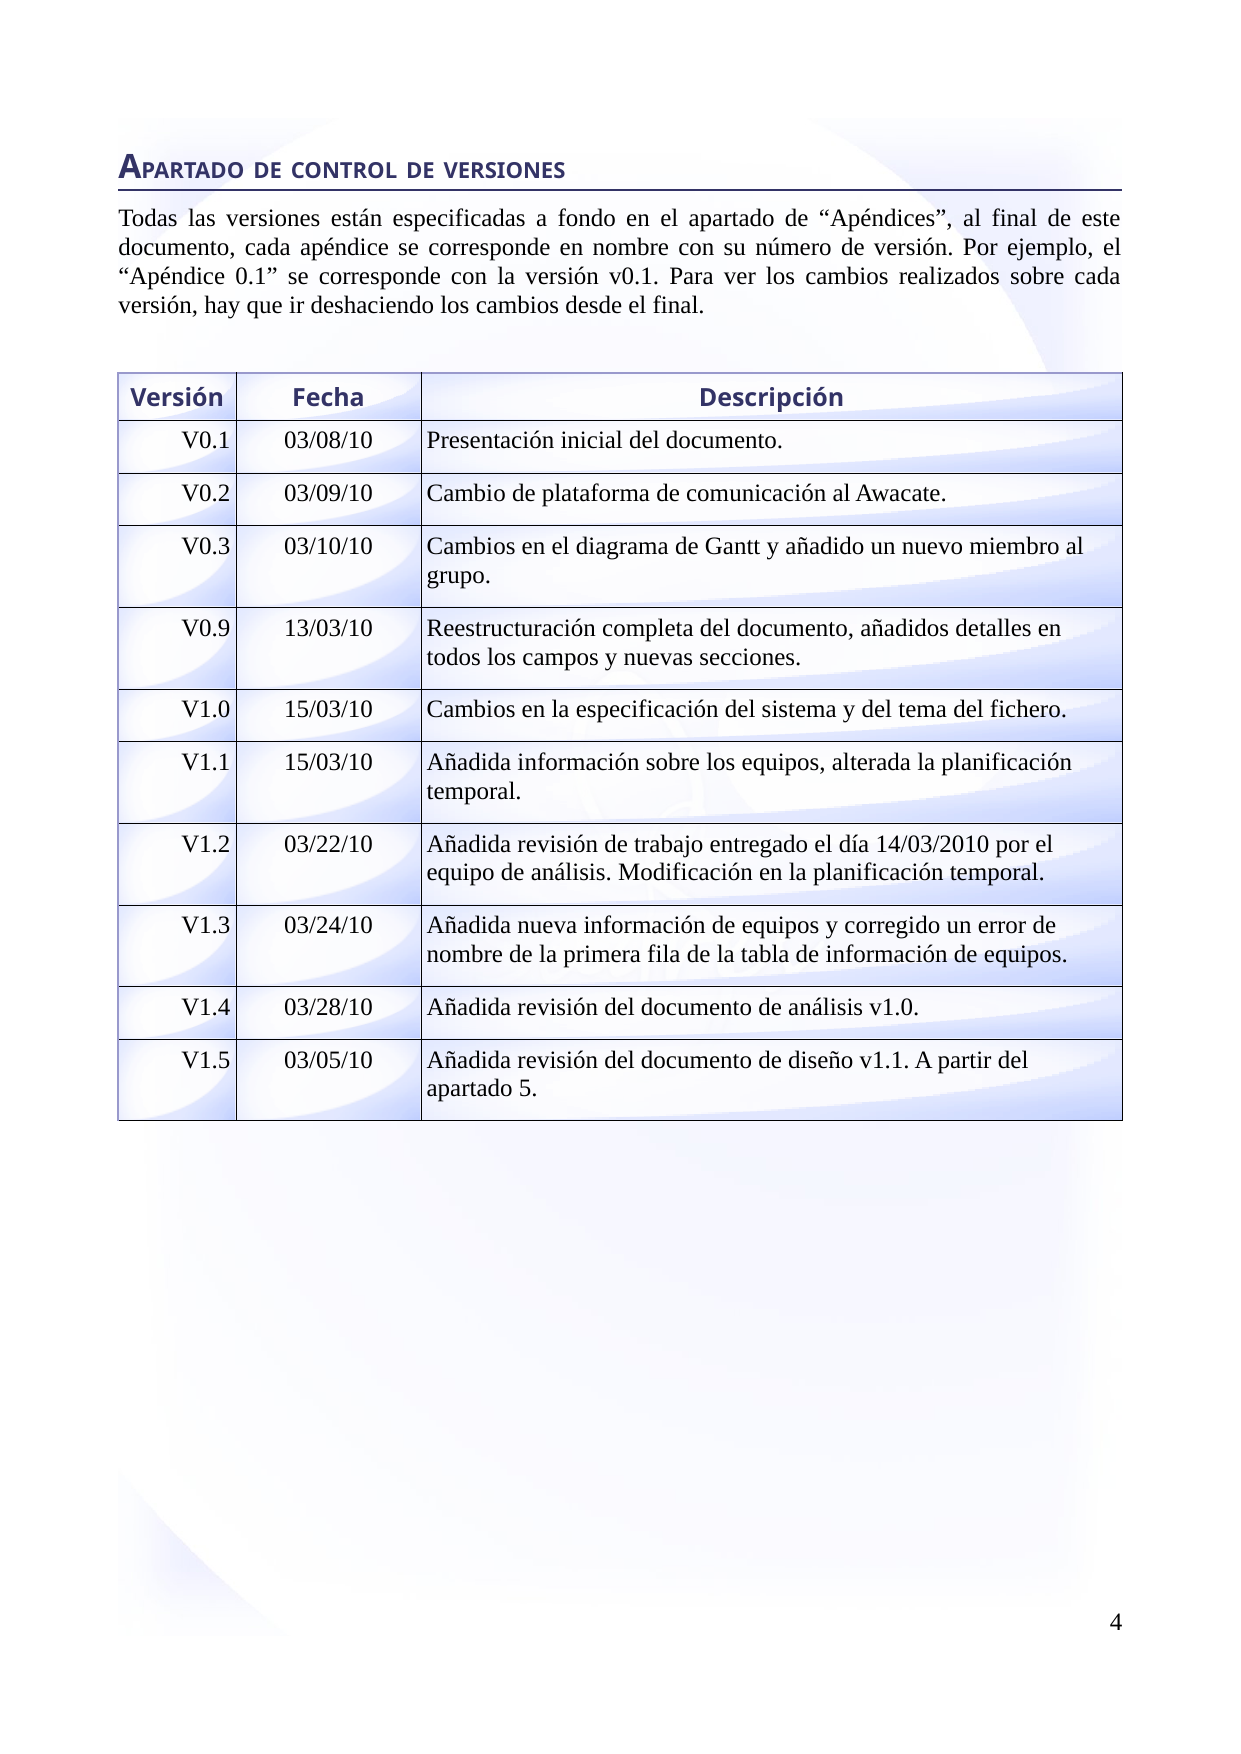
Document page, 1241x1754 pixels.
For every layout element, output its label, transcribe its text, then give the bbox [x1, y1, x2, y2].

picture [118, 118, 1122, 143]
table_cell 05/03/10 [237, 1040, 421, 1120]
picture [118, 318, 1122, 372]
subtitle Apartado de control de versiones [118, 143, 1122, 189]
table_cell V0.2 [119, 474, 236, 525]
table_cell 22/03/10 [237, 824, 421, 904]
table_cell Añadida revisión del documento de diseño v1.1. A partir del apartado 5. [422, 1040, 1122, 1120]
table_cell 24/03/10 [237, 906, 421, 986]
table_cell V1.0 [119, 690, 236, 741]
table_cell 10/03/10 [237, 526, 421, 607]
table_cell V1.2 [119, 824, 236, 904]
table_header Versión [119, 374, 236, 420]
table_cell V1.4 [119, 987, 236, 1039]
table_cell V1.5 [119, 1040, 236, 1120]
table_cell Añadida nueva información de equipos y corregido un error de nombre de la primera fila de la tabla de información de equipos. [422, 906, 1122, 986]
table_cell V0.3 [119, 526, 236, 607]
table_cell Cambios en el diagrama de Gantt y añadido un nuevo miembro al grupo. [422, 526, 1122, 607]
table_cell Presentación inicial del documento. [422, 421, 1122, 473]
table_cell 09/03/10 [237, 474, 421, 525]
table_cell V1.3 [119, 906, 236, 986]
table_cell Añadida revisión de trabajo entregado el día 14/03/2010 por el equipo de análisis. Modificación en la planificación temporal. [422, 824, 1122, 904]
table_cell Añadida revisión del documento de análisis v1.0. [422, 987, 1122, 1039]
table_cell Cambio de plataforma de comunicación al Awacate. [422, 474, 1122, 525]
table_cell Cambios en la especificación del sistema y del tema del fichero. [422, 690, 1122, 741]
table_cell Añadida información sobre los equipos, alterada la planificación temporal. [422, 742, 1122, 823]
table_cell 28/03/10 [237, 987, 421, 1039]
table_cell 15/03/10 [237, 742, 421, 823]
table_cell 08/03/10 [237, 421, 421, 473]
table_cell V1.1 [119, 742, 236, 823]
table_header Descripción [422, 374, 1122, 420]
table_cell V0.1 [119, 421, 236, 473]
table_cell 13/03/10 [237, 608, 421, 688]
text Todas las versiones están especificadas a fondo en el apartado de “Apéndices”, al final de este documento, cada apéndice se corresponde en nombre con su número de versión. Por ejemplo, el “Apéndice 0.1” se corresponde con la versión v0.1. Para ver los cambios realizados sobre cada versión, hay que ir deshaciendo los cambios desde el final. [118, 203, 1122, 318]
picture [118, 1121, 1122, 1636]
table_cell 15/03/10 [237, 690, 421, 741]
table_cell V0.9 [119, 608, 236, 688]
table_header Fecha [237, 374, 421, 420]
picture [118, 191, 1122, 203]
table_cell Reestructuración completa del documento, añadidos detalles en todos los campos y nuevas secciones. [422, 608, 1122, 688]
